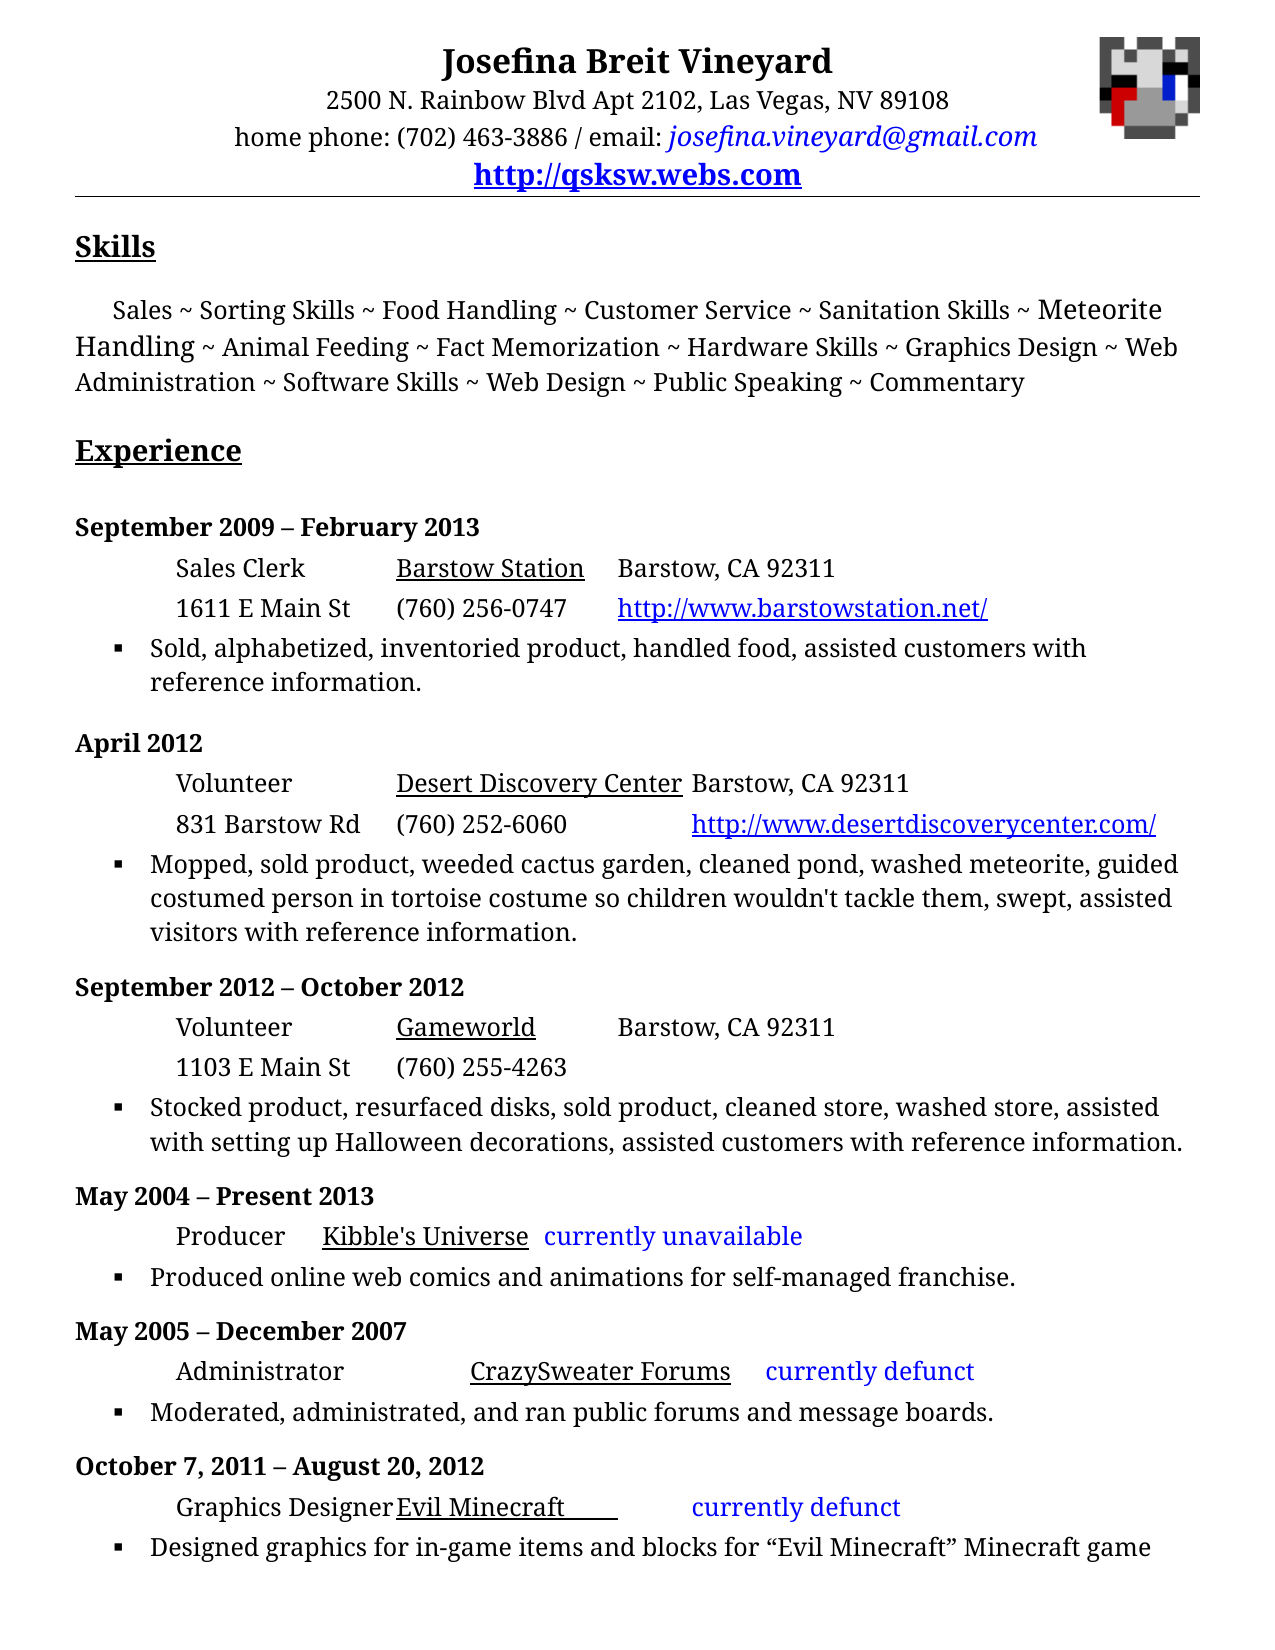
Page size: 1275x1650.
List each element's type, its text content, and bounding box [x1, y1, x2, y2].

text 831 Barstow Rd (760) 252-6060 http://www.desertdiscoverycenter.com/ [75, 806, 1200, 840]
text Administrator CrazySweater Forums currently defunct [75, 1354, 1200, 1388]
text 1611 E Main St (760) 256-0747 http://www.barstowstation.net/ [75, 591, 1200, 624]
text April 2012 [75, 726, 1200, 760]
text September 2009 – February 2013 [75, 510, 1200, 544]
text Producer Kibble's Universe currently unavailable [75, 1219, 1200, 1253]
list Designed graphics for in-game items and blocks for “Evil Minecraft” Minecraft game [112, 1529, 1200, 1563]
text September 2012 – October 2012 [75, 969, 1200, 1003]
text Volunteer Gameworld Barstow, CA 92311 [75, 1009, 1200, 1043]
list Stocked product, resurfaced disks, sold product, cleaned store, washed store, assisted with setting up Halloween decorations, assisted customers with reference information. [112, 1090, 1200, 1158]
subtitle Experience [75, 430, 1200, 469]
list Moderated, administrated, and ran public forums and message boards. [112, 1394, 1200, 1428]
text Volunteer Desert Discovery Center Barstow, CA 92311 [75, 766, 1200, 800]
text May 2004 – Present 2013 [75, 1179, 1200, 1213]
list Sold, alphabetized, inventoried product, handled food, assisted customers with reference information. [112, 631, 1200, 699]
text May 2005 – December 2007 [75, 1314, 1200, 1348]
text Sales Clerk Barstow Station Barstow, CA 92311 [75, 550, 1200, 584]
text October 7, 2011 – August 20, 2012 [75, 1449, 1200, 1483]
text Sales ~ Sorting Skills ~ Food Handling ~ Customer Service ~ Sanitation Skills ~ Meteorite Handling ~ Animal Feeding ~ Fact Memorization ~ Hardware Skills ~ Graphics Design ~ Web Administration ~ Software Skills ~ Web Design ~ Public Speaking ~ Commentary [75, 291, 1200, 399]
text Skills [75, 226, 1200, 266]
list Produced online web comics and animations for self-managed franchise. [112, 1259, 1200, 1293]
text 1103 E Main St (760) 255-4263 [75, 1050, 1200, 1084]
list Mopped, sold product, weeded cactus garden, cleaned pond, washed meteorite, guided costumed person in tortoise costume so children wouldn't tackle them, swept, assisted visitors with reference information. [112, 847, 1200, 949]
picture [1099, 37, 1200, 139]
text Graphics Designer Evil Minecraft currently defunct [75, 1489, 1200, 1523]
